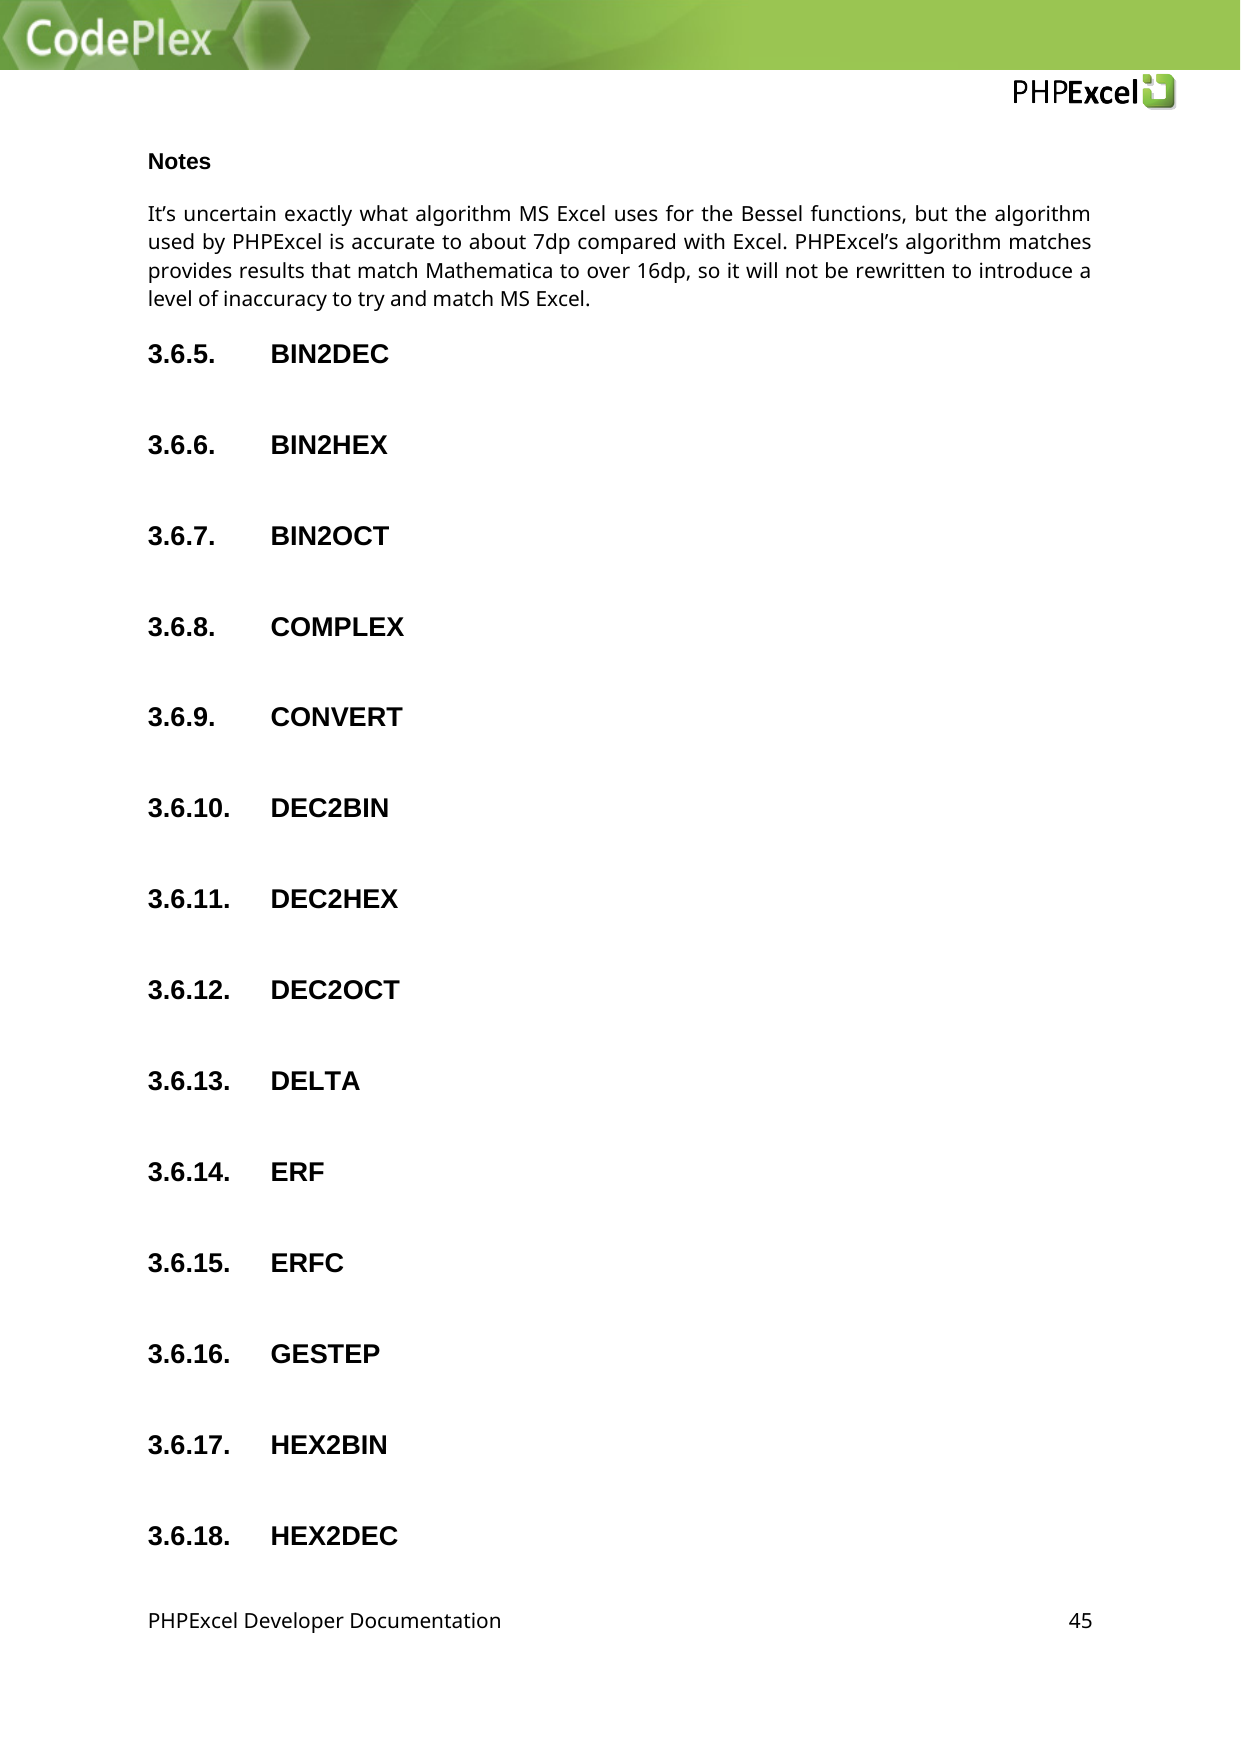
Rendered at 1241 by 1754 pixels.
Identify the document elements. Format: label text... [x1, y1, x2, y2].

subtitle BIN2HEX [148, 429, 1093, 460]
subtitle DEC2HEX [148, 883, 1093, 914]
subtitle GESTEP [148, 1338, 1093, 1369]
text It’s uncertain exactly what algorithm MS Excel uses for the Bessel functions, but the algorithm used by PHPExcel is accurate to about 7dp compared with Excel. PHPExcel’s algorithm matches provides results that match Mathematica to over 16dp, so it will not be rewritten to introduce a level of inaccuracy to try and match MS Excel. [148, 199, 1093, 313]
subtitle BIN2DEC [148, 338, 1093, 369]
subtitle HEX2DEC [148, 1520, 1093, 1551]
subtitle DELTA [148, 1065, 1093, 1096]
subtitle ERFC [148, 1247, 1093, 1278]
subtitle ERF [148, 1156, 1093, 1187]
subtitle DEC2OCT [148, 974, 1093, 1006]
subtitle HEX2BIN [148, 1429, 1093, 1460]
subtitle DEC2BIN [148, 792, 1093, 824]
subtitle CONVERT [148, 701, 1093, 733]
subtitle COMPLEX [148, 611, 1093, 642]
subtitle Notes [148, 148, 1093, 174]
subtitle BIN2OCT [148, 519, 1093, 551]
